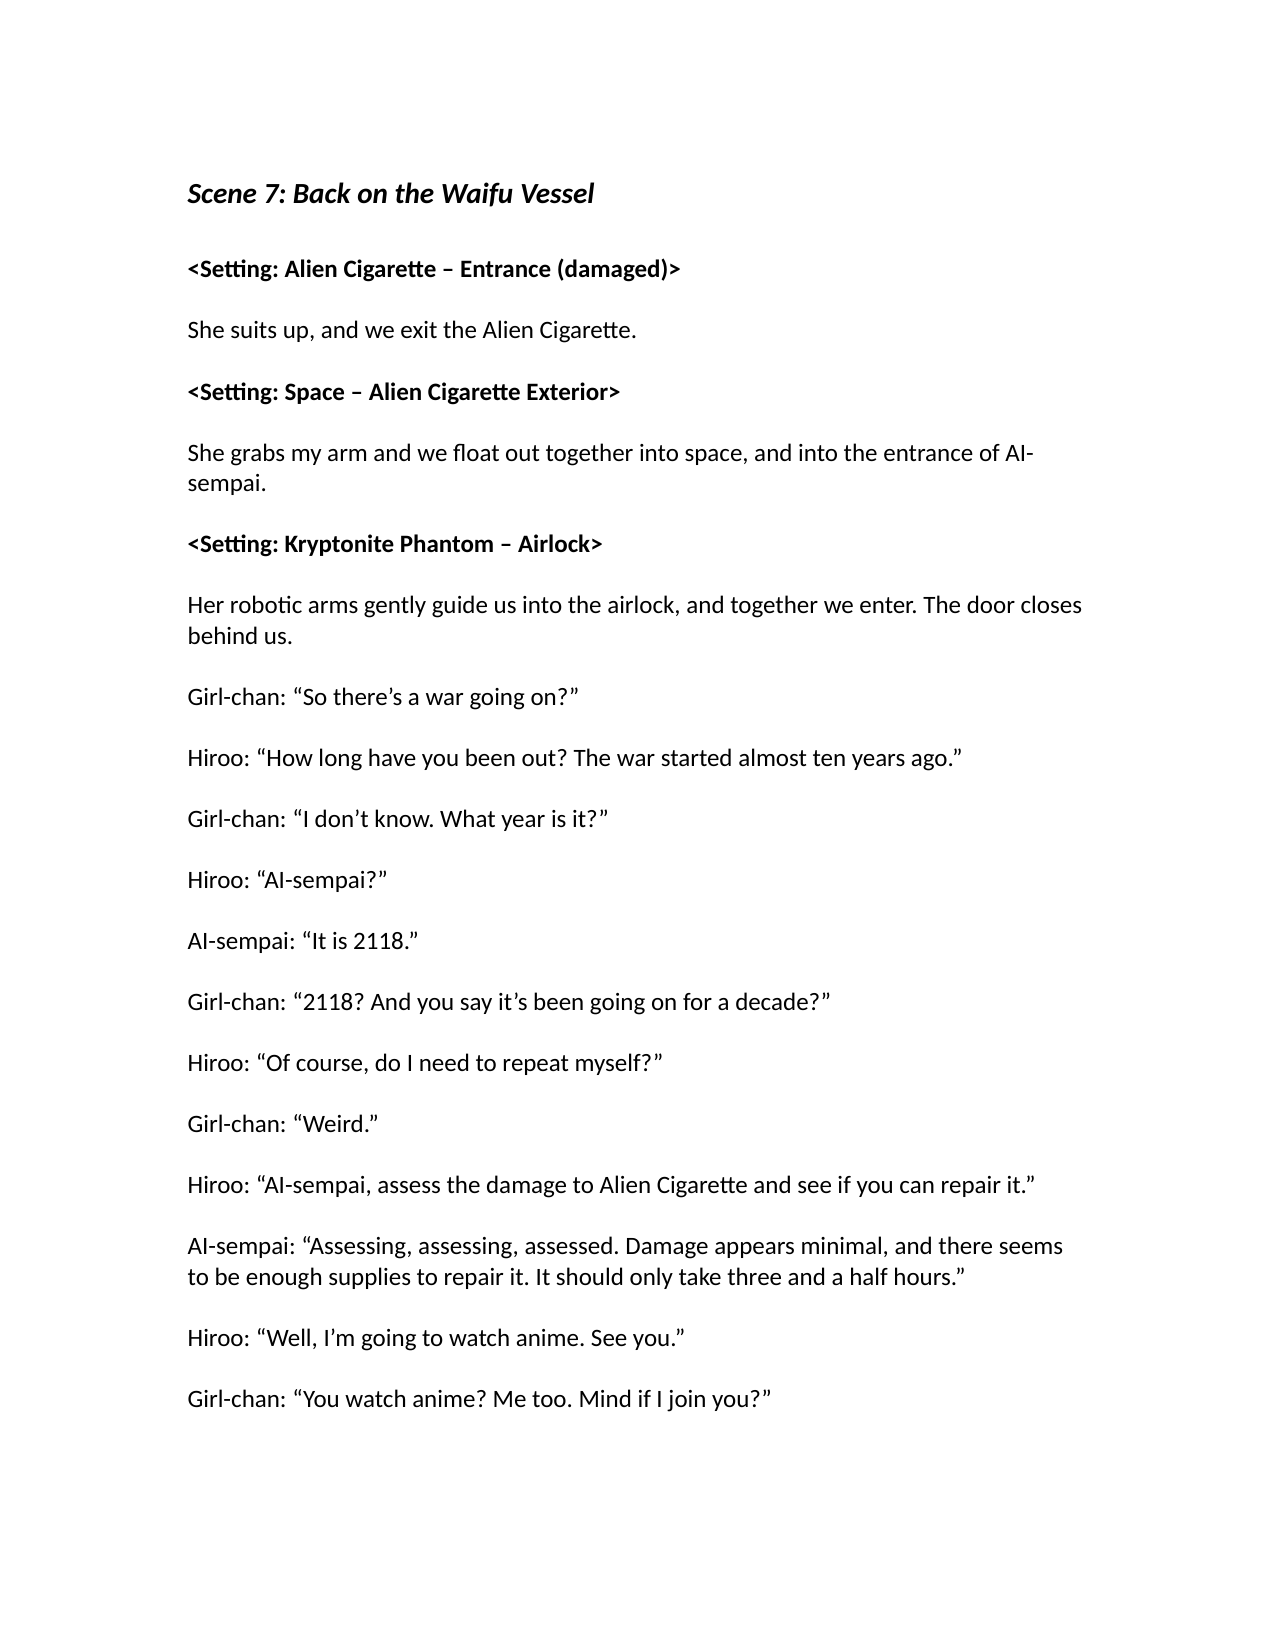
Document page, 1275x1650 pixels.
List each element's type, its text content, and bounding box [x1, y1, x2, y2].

text Girl-chan: “So there’s a war going on?” [187, 681, 1087, 711]
text <Setting: Kryptonite Phantom – Airlock> [187, 528, 1087, 559]
text Girl-chan: “2118? And you say it’s been going on for a decade?” [187, 986, 1087, 1017]
text <Setting: Alien Cigarette – Entrance (damaged)> [187, 254, 1087, 284]
text Hiroo: “How long have you been out? The war started almost ten years ago.” [187, 742, 1087, 772]
text AI-sempai: “Assessing, assessing, assessed. Damage appears minimal, and there seems to be enough supplies to repair it. It should only take three and a half hours.” [187, 1230, 1087, 1291]
text Hiroo: “AI-sempai, assess the damage to Alien Cigarette and see if you can repair it.” [187, 1169, 1087, 1200]
text Hiroo: “Well, I’m going to watch anime. See you.” [187, 1322, 1087, 1352]
text <Setting: Space – Alien Cigarette Exterior> [187, 376, 1087, 406]
text Hiroo: “Of course, do I need to repeat myself?” [187, 1047, 1087, 1078]
text Girl-chan: “Weird.” [187, 1108, 1087, 1139]
text Girl-chan: “I don’t know. What year is it?” [187, 803, 1087, 833]
text She suits up, and we exit the Alien Cigarette. [187, 315, 1087, 345]
text Her robotic arms gently guide us into the airlock, and together we enter. The door closes behind us. [187, 589, 1087, 650]
text She grabs my arm and we float out together into space, and into the entrance of AI-sempai. [187, 437, 1087, 498]
text Hiroo: “AI-sempai?” [187, 864, 1087, 894]
subtitle Scene 7: Back on the Waifu Vessel [187, 175, 1087, 211]
text AI-sempai: “It is 2118.” [187, 925, 1087, 956]
text Girl-chan: “You watch anime? Me too. Mind if I join you?” [187, 1383, 1087, 1413]
